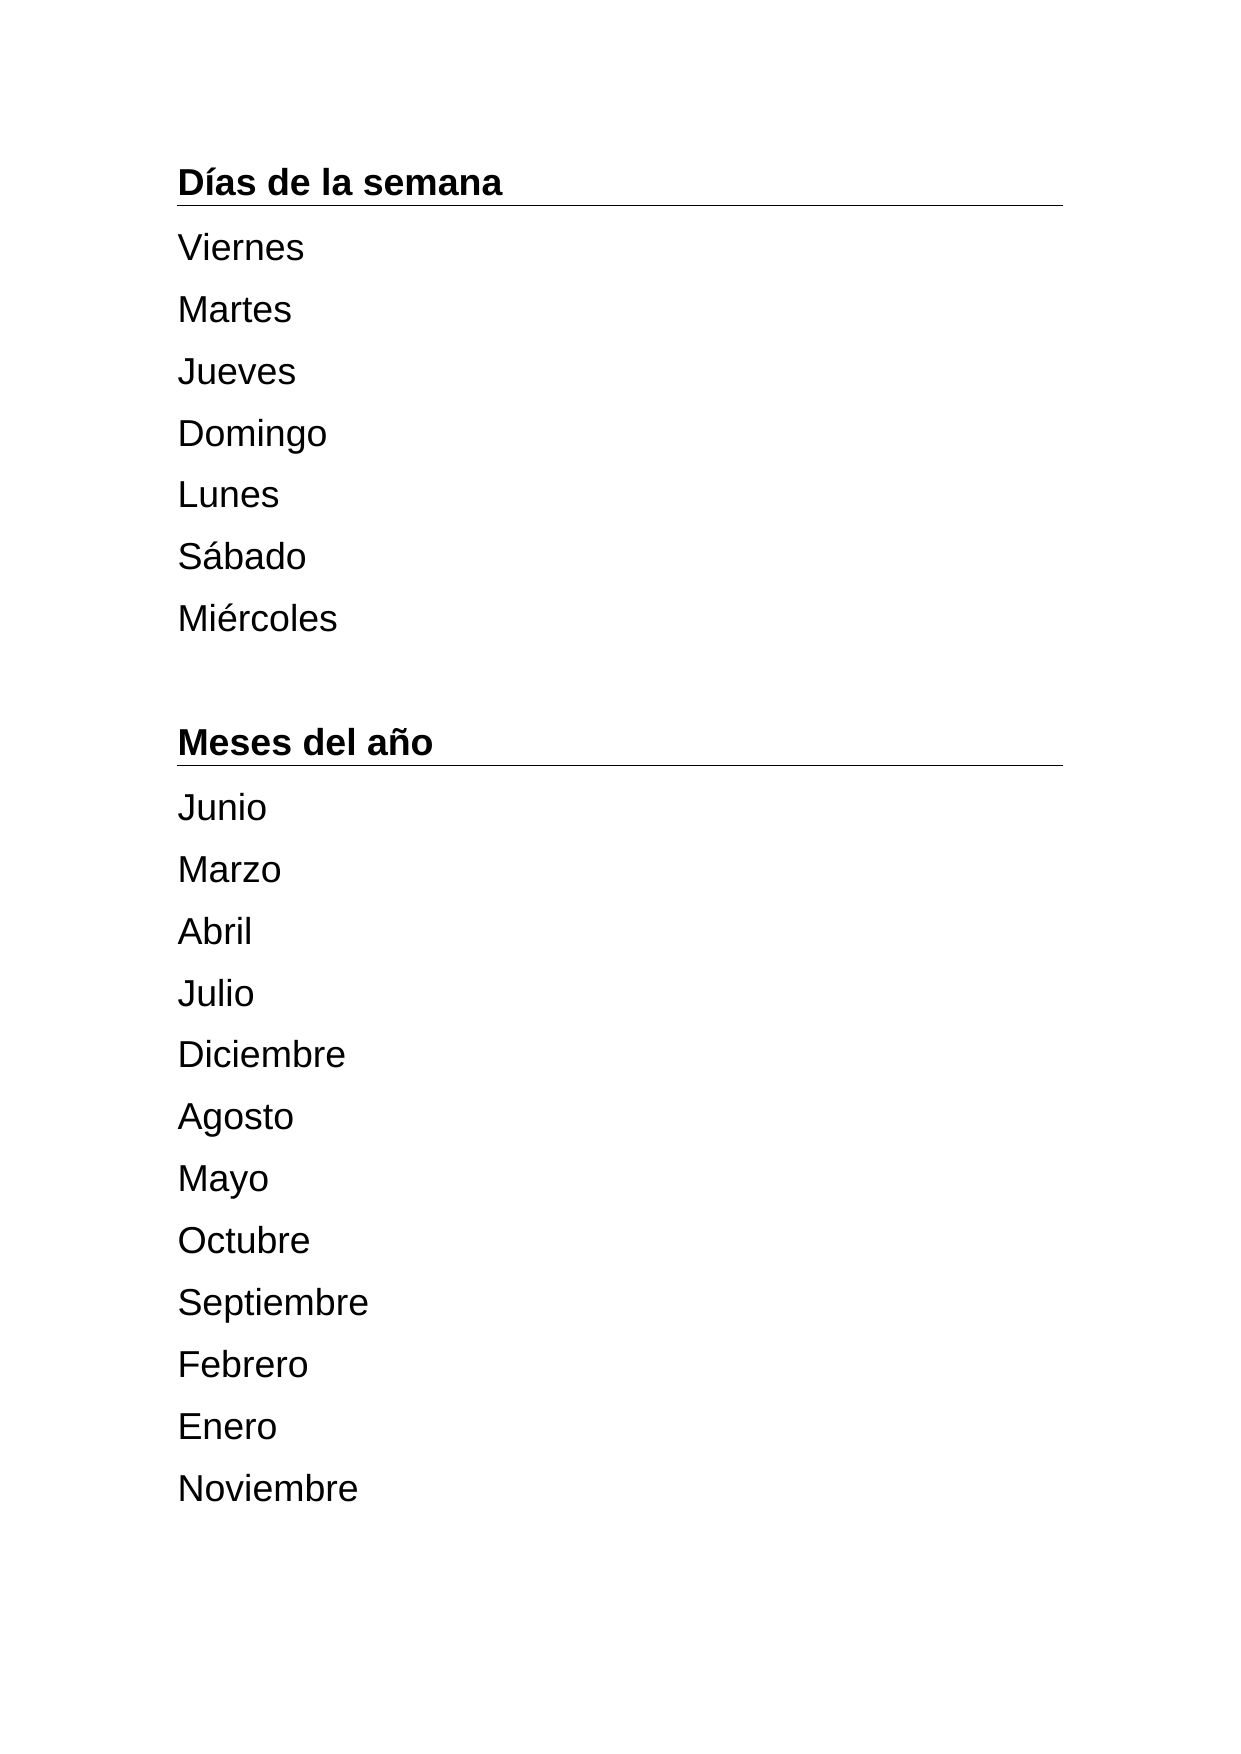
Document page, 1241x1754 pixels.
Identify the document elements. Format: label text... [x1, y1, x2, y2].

text Martes [177, 287, 1063, 330]
text Viernes [177, 225, 1063, 268]
text Octubre [177, 1218, 1063, 1261]
text Septiembre [177, 1280, 1063, 1323]
text Lunes [177, 473, 1063, 516]
text Enero [177, 1404, 1063, 1447]
subtitle Noviembre [177, 1466, 1063, 1509]
text Diciembre [177, 1033, 1063, 1076]
subtitle Meses del año [177, 720, 1063, 765]
text Junio [177, 785, 1063, 828]
text Sábado [177, 534, 1063, 578]
text Julio [177, 971, 1063, 1014]
text Jueves [177, 349, 1063, 392]
text Agosto [177, 1094, 1063, 1138]
subtitle Días de la semana [177, 160, 1063, 205]
text Abril [177, 909, 1063, 952]
text Domingo [177, 411, 1063, 454]
text Marzo [177, 847, 1063, 890]
text Mayo [177, 1156, 1063, 1199]
text Febrero [177, 1342, 1063, 1385]
text Miércoles [177, 596, 1063, 639]
